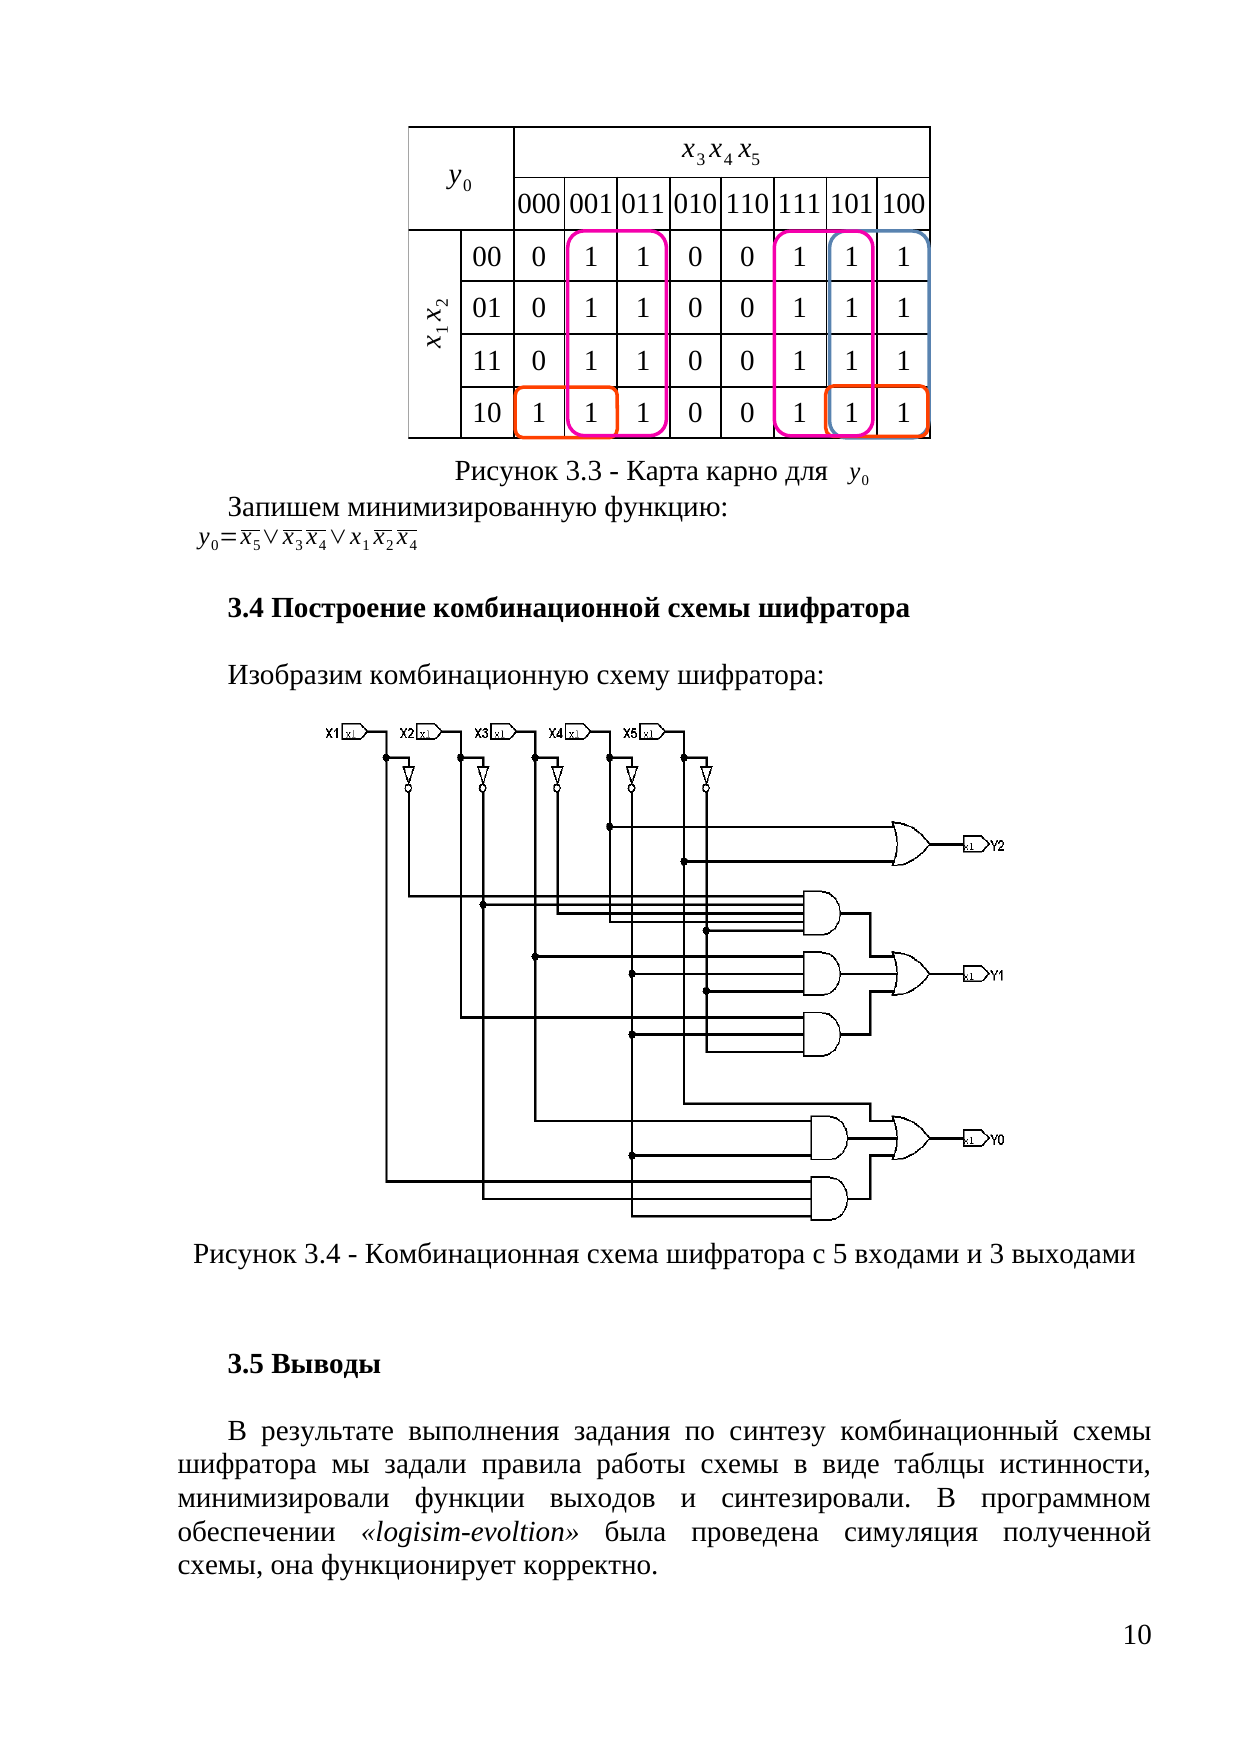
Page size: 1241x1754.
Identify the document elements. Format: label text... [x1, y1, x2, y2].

picture [321, 718, 1008, 1224]
text 3.4 Построение комбинационной схемы шифратора [177, 590, 1152, 623]
text Запишем минимизированную функцию: [177, 118, 1152, 523]
text В результате выполнения задания по синтезу комбинационный схемы шифратора мы задали правила работы схемы в виде таблцы истинности, минимизировали функции выходов и синтезировали. В программном обеспечении «logisim-evoltion» была проведена симуляция полученной схемы, она функционирует корректно. [177, 1413, 1152, 1581]
text Рисунок 3.4 - Комбинационная схема шифратора с 5 входами и 3 выходами [186, 719, 1142, 1270]
text 3.5 Выводы [177, 1346, 1152, 1379]
text Изобразим комбинационную схему шифратора: [177, 657, 1152, 690]
text Рисунок 3.3 - Карта карно для [193, 137, 1148, 489]
